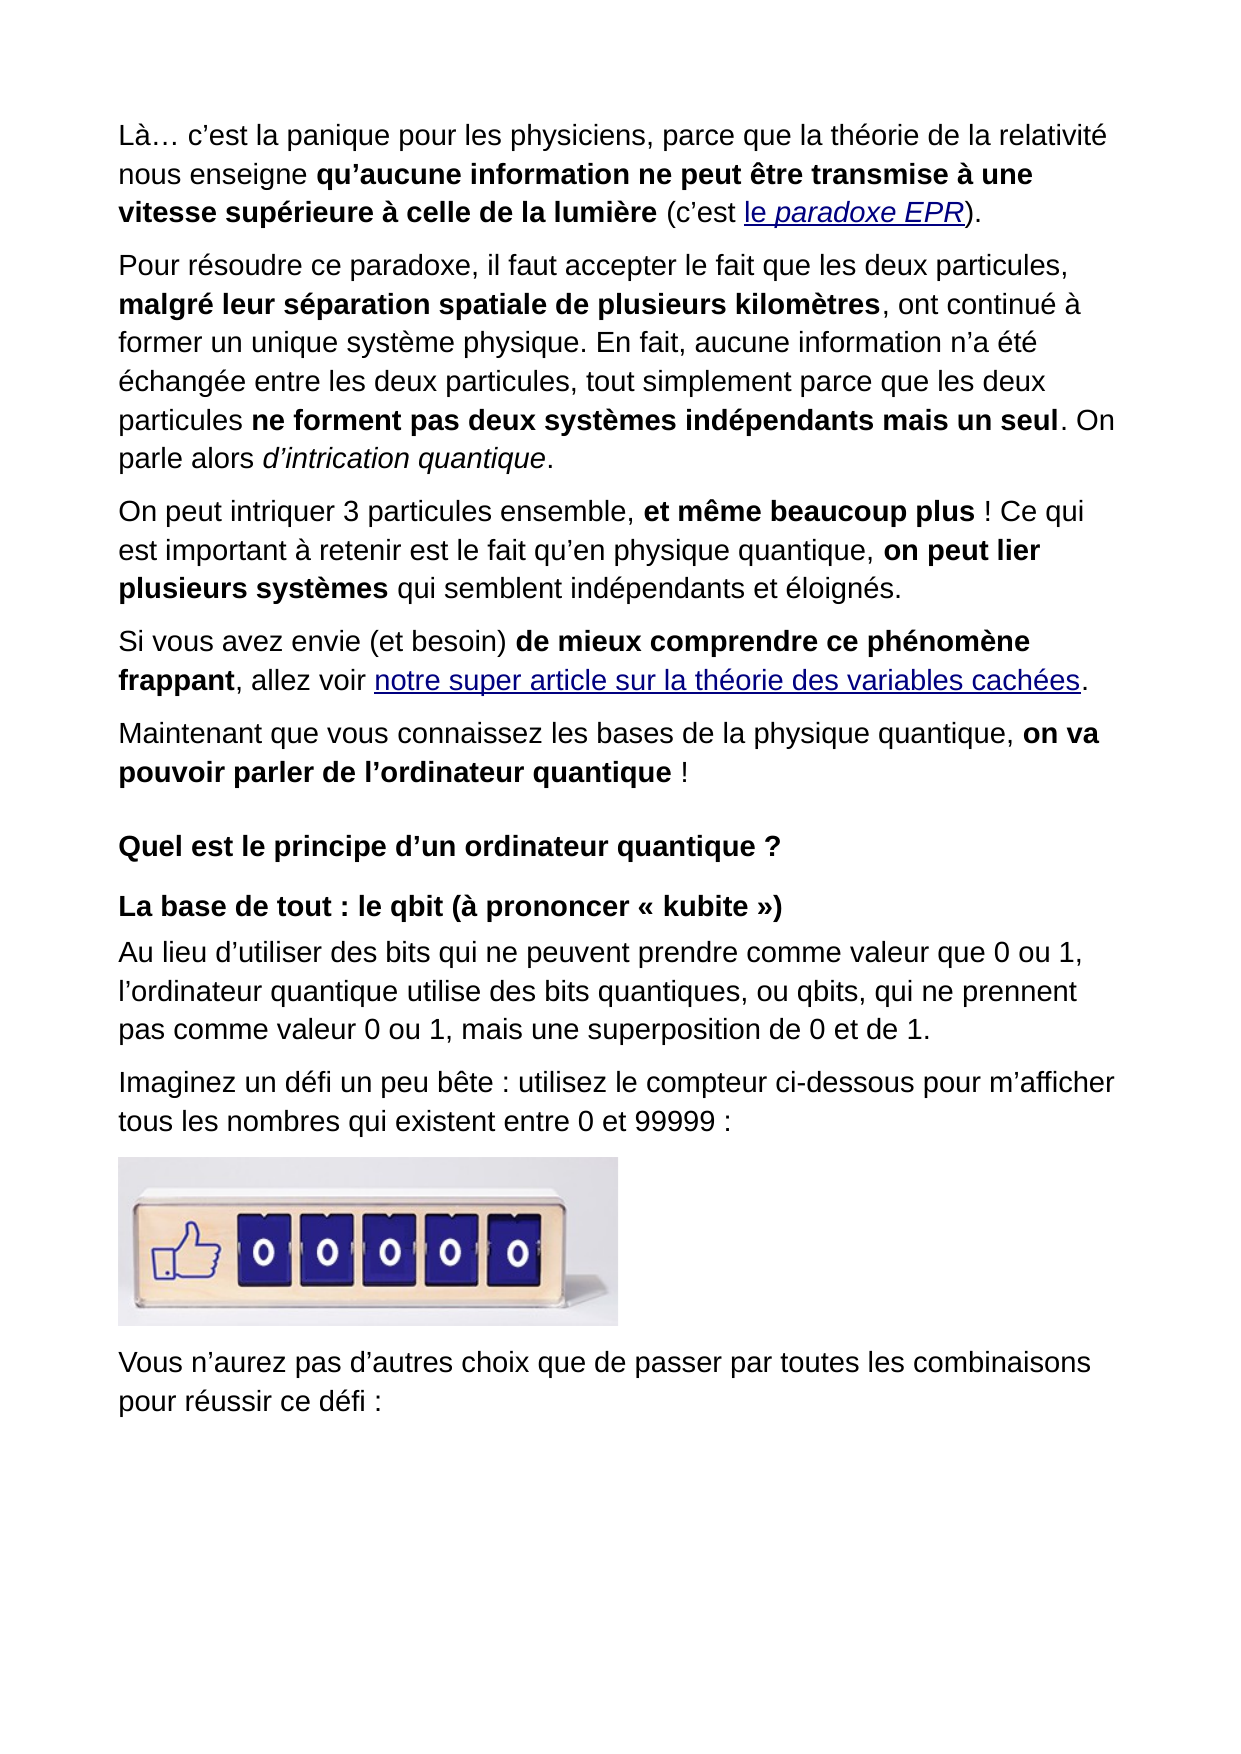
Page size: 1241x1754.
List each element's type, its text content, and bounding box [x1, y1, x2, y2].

subtitle Quel est le principe d’un ordinateur quantique ? [118, 828, 1122, 862]
text On peut intriquer 3 particules ensemble, et même beaucoup plus ! Ce qui est important à retenir est le fait qu’en physique quantique, on peut lier plusieurs systèmes qui semblent indépendants et éloignés. [118, 494, 1122, 605]
text Imaginez un défi un peu bête : utilisez le compteur ci-dessous pour m’afficher tous les nombres qui existent entre 0 et 99999 : [118, 1065, 1122, 1137]
text Au lieu d’utiliser des bits qui ne peuvent prendre comme valeur que 0 ou 1, l’ordinateur quantique utilise des bits quantiques, ou qbits, qui ne prennent pas comme valeur 0 ou 1, mais une superposition de 0 et de 1. [118, 935, 1122, 1046]
text Maintenant que vous connaissez les bases de la physique quantique, on va pouvoir parler de l’ordinateur quantique ! [118, 716, 1122, 788]
text Si vous avez envie (et besoin) de mieux comprendre ce phénomène frappant, allez voir notre super article sur la théorie des variables cachées. [118, 624, 1122, 696]
text Vous n’aurez pas d’autres choix que de passer par toutes les combinaisons pour réussir ce défi : [118, 1345, 1122, 1417]
subtitle La base de tout : le qbit (à prononcer « kubite ») [118, 889, 1122, 923]
picture [118, 1157, 619, 1326]
text Pour résoudre ce paradoxe, il faut accepter le fait que les deux particules, malgré leur séparation spatiale de plusieurs kilomètres, ont continué à former un unique système physique. En fait, aucune information n’a été échangée entre les deux particules, tout simplement parce que les deux particules ne forment pas deux systèmes indépendants mais un seul. On parle alors d’intrication quantique. [118, 248, 1122, 474]
text Là… c’est la panique pour les physiciens, parce que la théorie de la relativité nous enseigne qu’aucune information ne peut être transmise à une vitesse supérieure à celle de la lumière (c’est le paradoxe EPR). [118, 118, 1122, 229]
